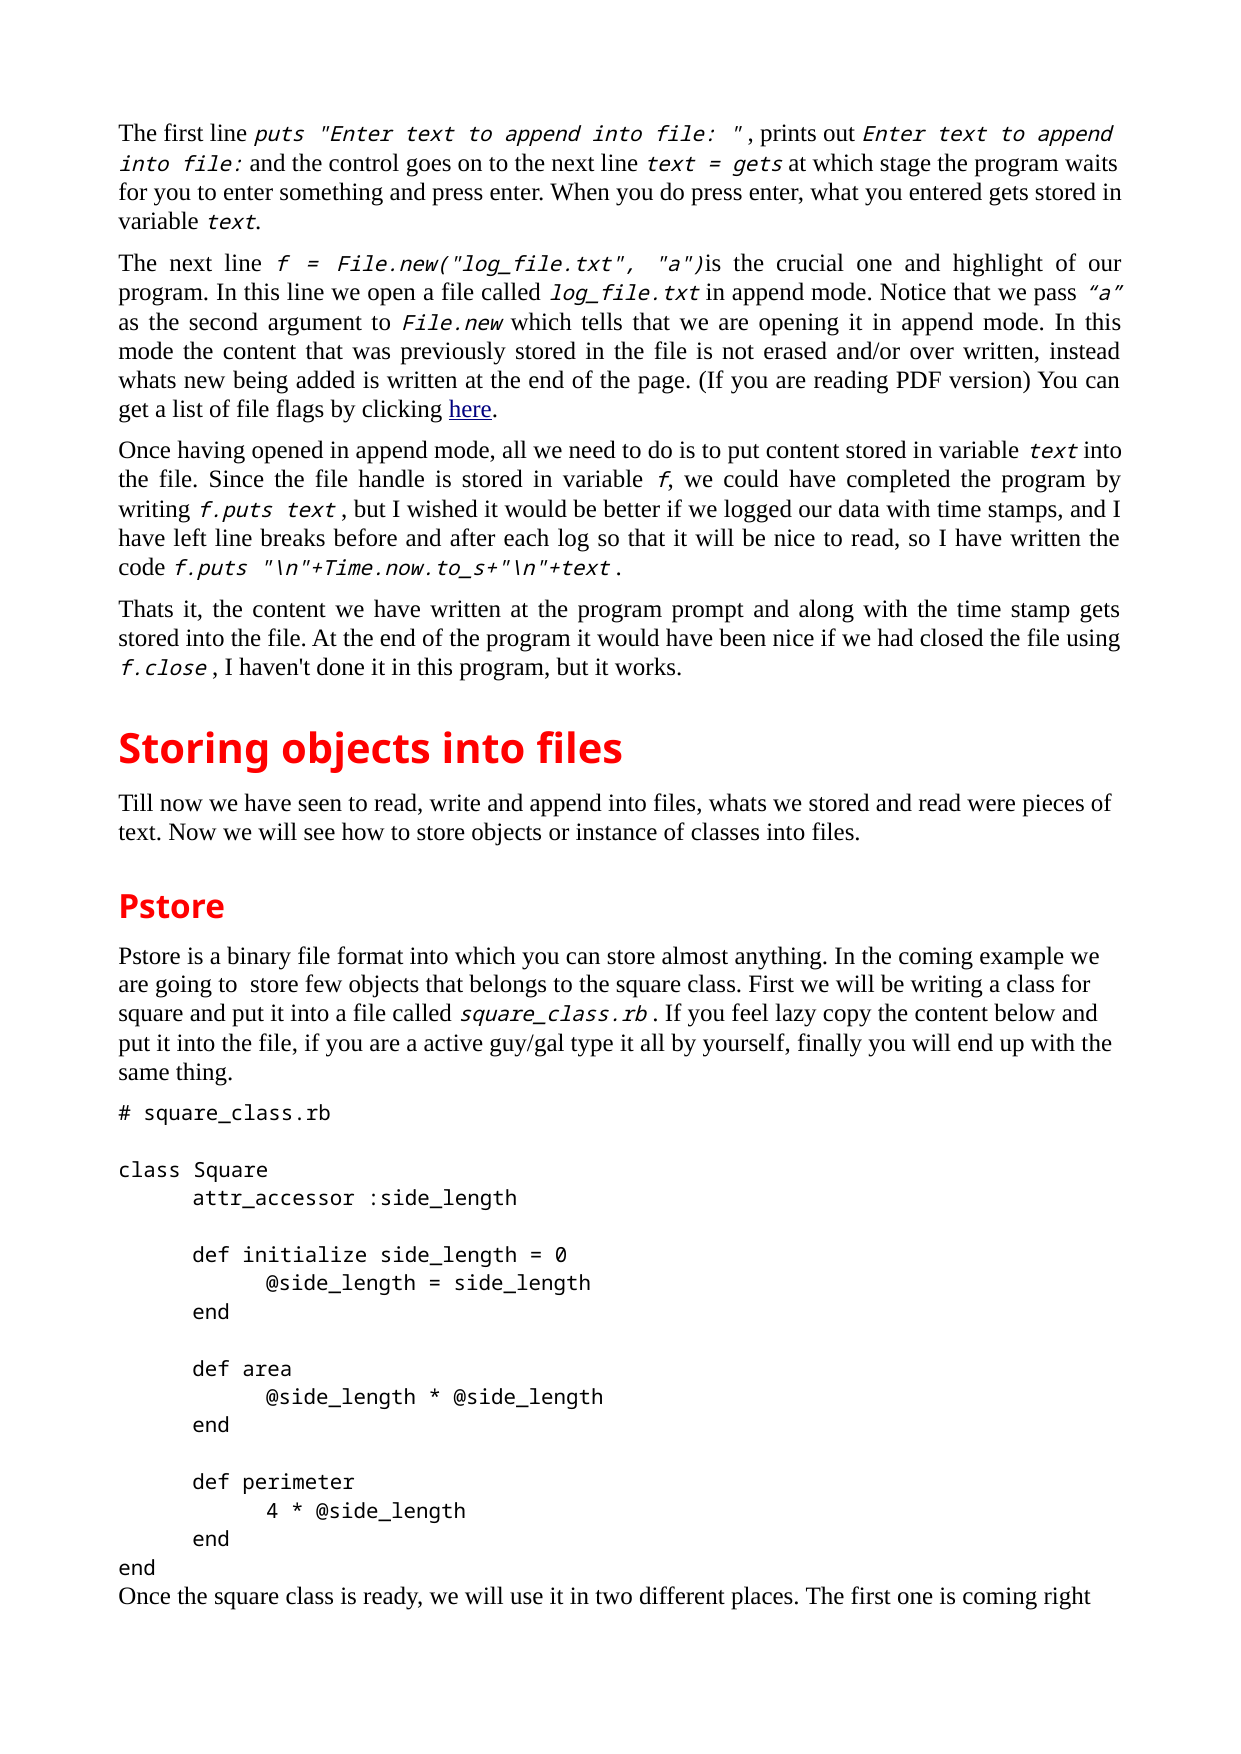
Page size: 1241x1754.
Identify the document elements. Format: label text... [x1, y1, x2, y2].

text Once having opened in append mode, all we need to do is to put content stored in variable text into the file. Since the file handle is stored in variable f, we could have completed the program by writing f.puts text , but I wished it would be better if we logged our data with time stamps, and I have left line breaks before and after each log so that it will be nice to read, so I have written the code f.puts "\n"+Time.now.to_s+"\n"+text . [118, 435, 1122, 582]
text Once the square class is ready, we will use it in two different places. The first one is coming right [118, 1581, 1122, 1610]
text Till now we have seen to read, write and append into files, whats we stored and read were pieces of text. Now we will see how to store objects or instance of classes into files. [118, 788, 1122, 845]
text @side_length * @side_length [118, 1382, 1122, 1411]
text def perimeter [118, 1467, 1122, 1496]
text The first line puts "Enter text to append into file: " , prints out Enter text to append into file: and the control goes on to the next line text = gets at which stage the program waits for you to enter something and press enter. When you do press enter, what you entered gets stored in variable text. [118, 118, 1122, 235]
text attr_accessor :side_length [118, 1183, 1122, 1212]
text # square_class.rb [118, 1098, 1122, 1126]
text Thats it, the content we have written at the program prompt and along with the time stamp gets stored into the file. At the end of the program it would have been nice if we had closed the file using f.close , I haven't done it in this program, but it works. [118, 594, 1122, 681]
subtitle Pstore [118, 883, 1122, 928]
text def area [118, 1354, 1122, 1382]
text end [118, 1524, 1122, 1553]
text class Square [118, 1155, 1122, 1183]
text Pstore is a binary file format into which you can store almost anything. In the coming example we are going to store few objects that belongs to the square class. First we will be writing a class for square and put it into a file called square_class.rb . If you feel lazy copy the content below and put it into the file, if you are a active guy/gal type it all by yourself, finally you will end up with the same thing. [118, 941, 1122, 1085]
text The next line f = File.new("log_file.txt", "a")is the crucial one and highlight of our program. In this line we open a file called log_file.txt in append mode. Notice that we pass “a” as the second argument to File.new which tells that we are opening it in append mode. In this mode the content that was previously stored in the file is not erased and/or over written, instead whats new being added is written at the end of the page. (If you are reading PDF version) You can get a list of file flags by clicking here. [118, 248, 1122, 422]
text end [118, 1297, 1122, 1325]
text @side_length = side_length [118, 1268, 1122, 1297]
text end [118, 1411, 1122, 1439]
text def initialize side_length = 0 [118, 1240, 1122, 1268]
subtitle Storing objects into files [118, 719, 1122, 775]
text 4 * @side_length [118, 1496, 1122, 1524]
text end [118, 1553, 1122, 1581]
